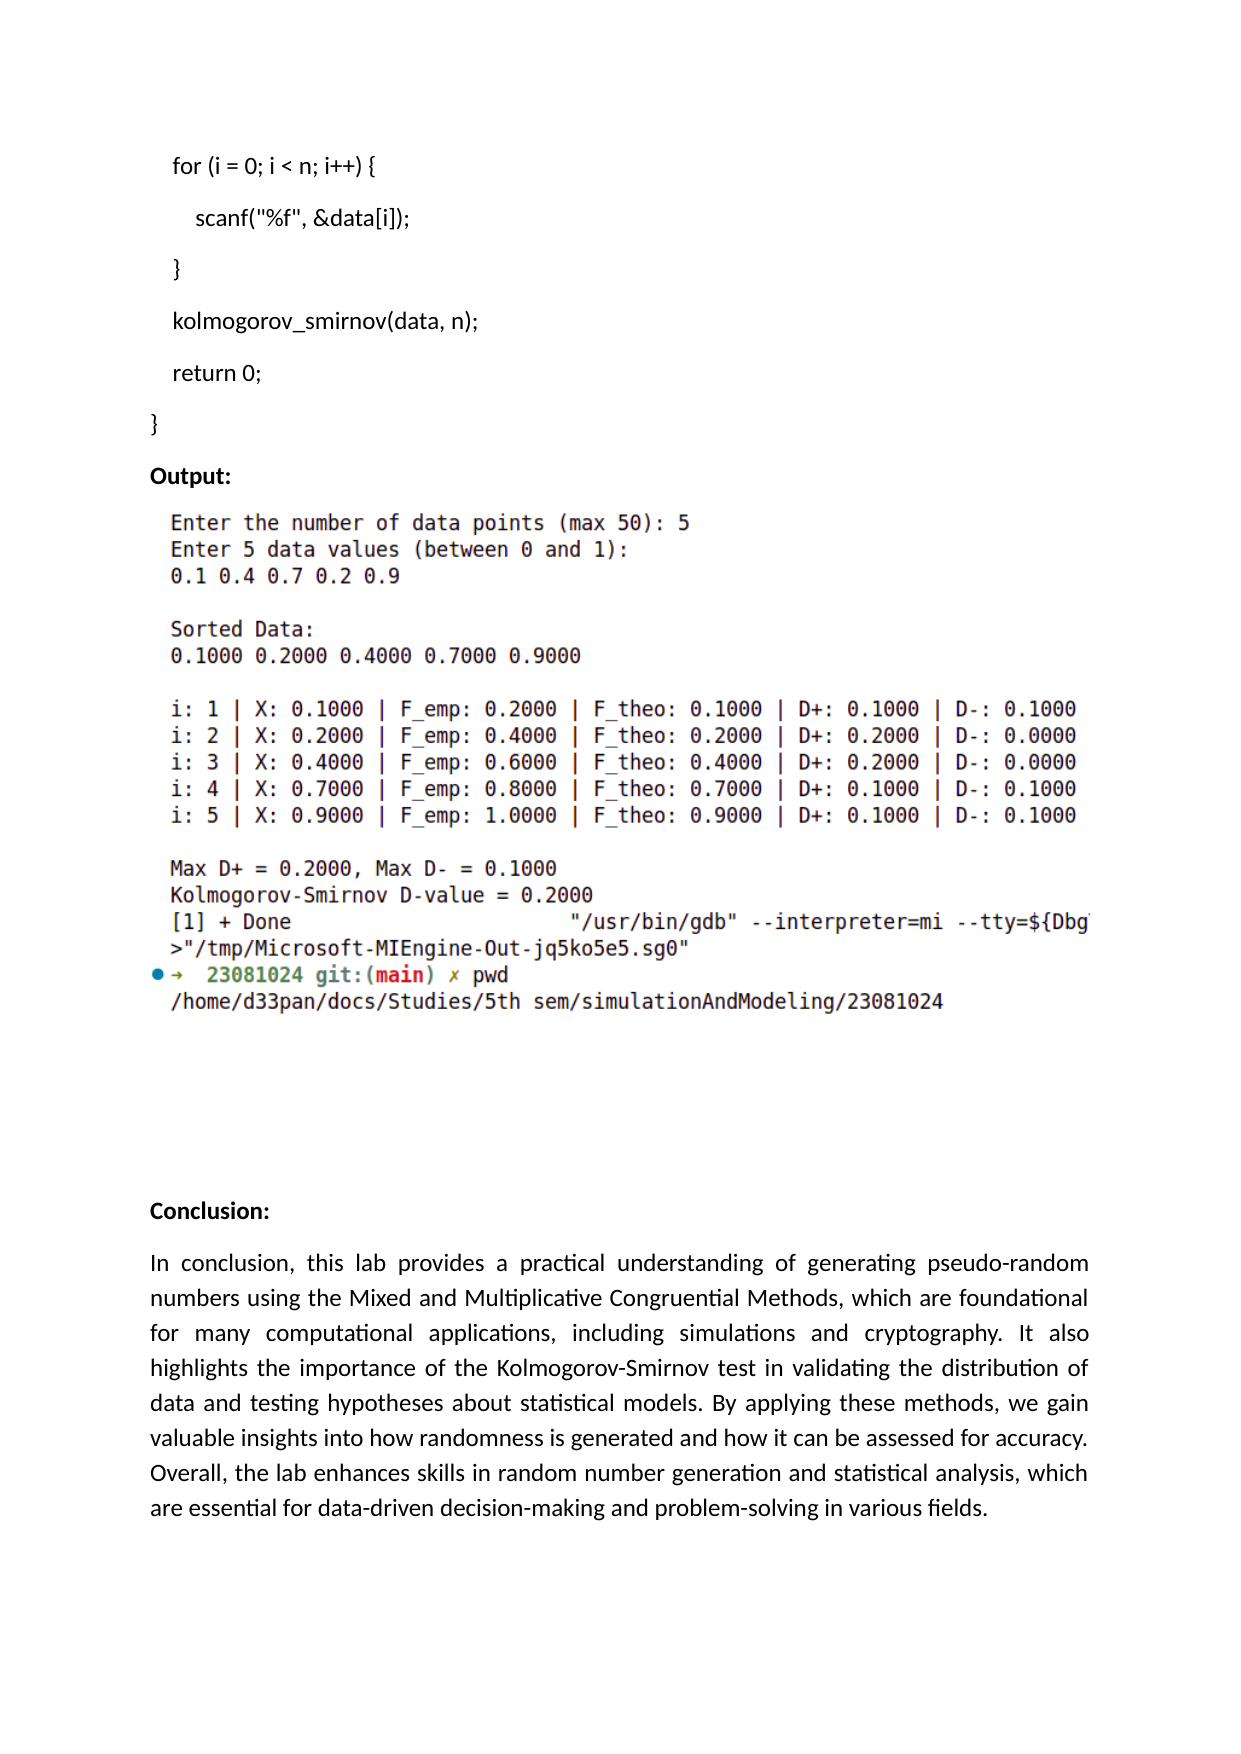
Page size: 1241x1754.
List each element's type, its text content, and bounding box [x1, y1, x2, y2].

text for (i = 0; i < n; i++) { [150, 150, 1090, 181]
text } [150, 408, 1090, 439]
text kolmogorov_smirnov(data, n); [150, 305, 1090, 336]
picture [150, 511, 1091, 1015]
text scanf("%f", &data[i]); [150, 202, 1090, 232]
text } [150, 253, 1090, 284]
text In conclusion, this lab provides a practical understanding of generating pseudo-random numbers using the Mixed and Multiplicative Congruential Methods, which are foundational for many computational applications, including simulations and cryptography. It also highlights the importance of the Kolmogorov-Smirnov test in validating the distribution of data and testing hypotheses about statistical models. By applying these methods, we gain valuable insights into how randomness is generated and how it can be assessed for accuracy. Overall, the lab enhances skills in random number generation and statistical analysis, which are essential for data-driven decision-making and problem-solving in various fields. [150, 1247, 1090, 1523]
text Output: [150, 460, 1090, 491]
text Conclusion: [150, 1196, 1090, 1226]
text return 0; [150, 357, 1090, 387]
